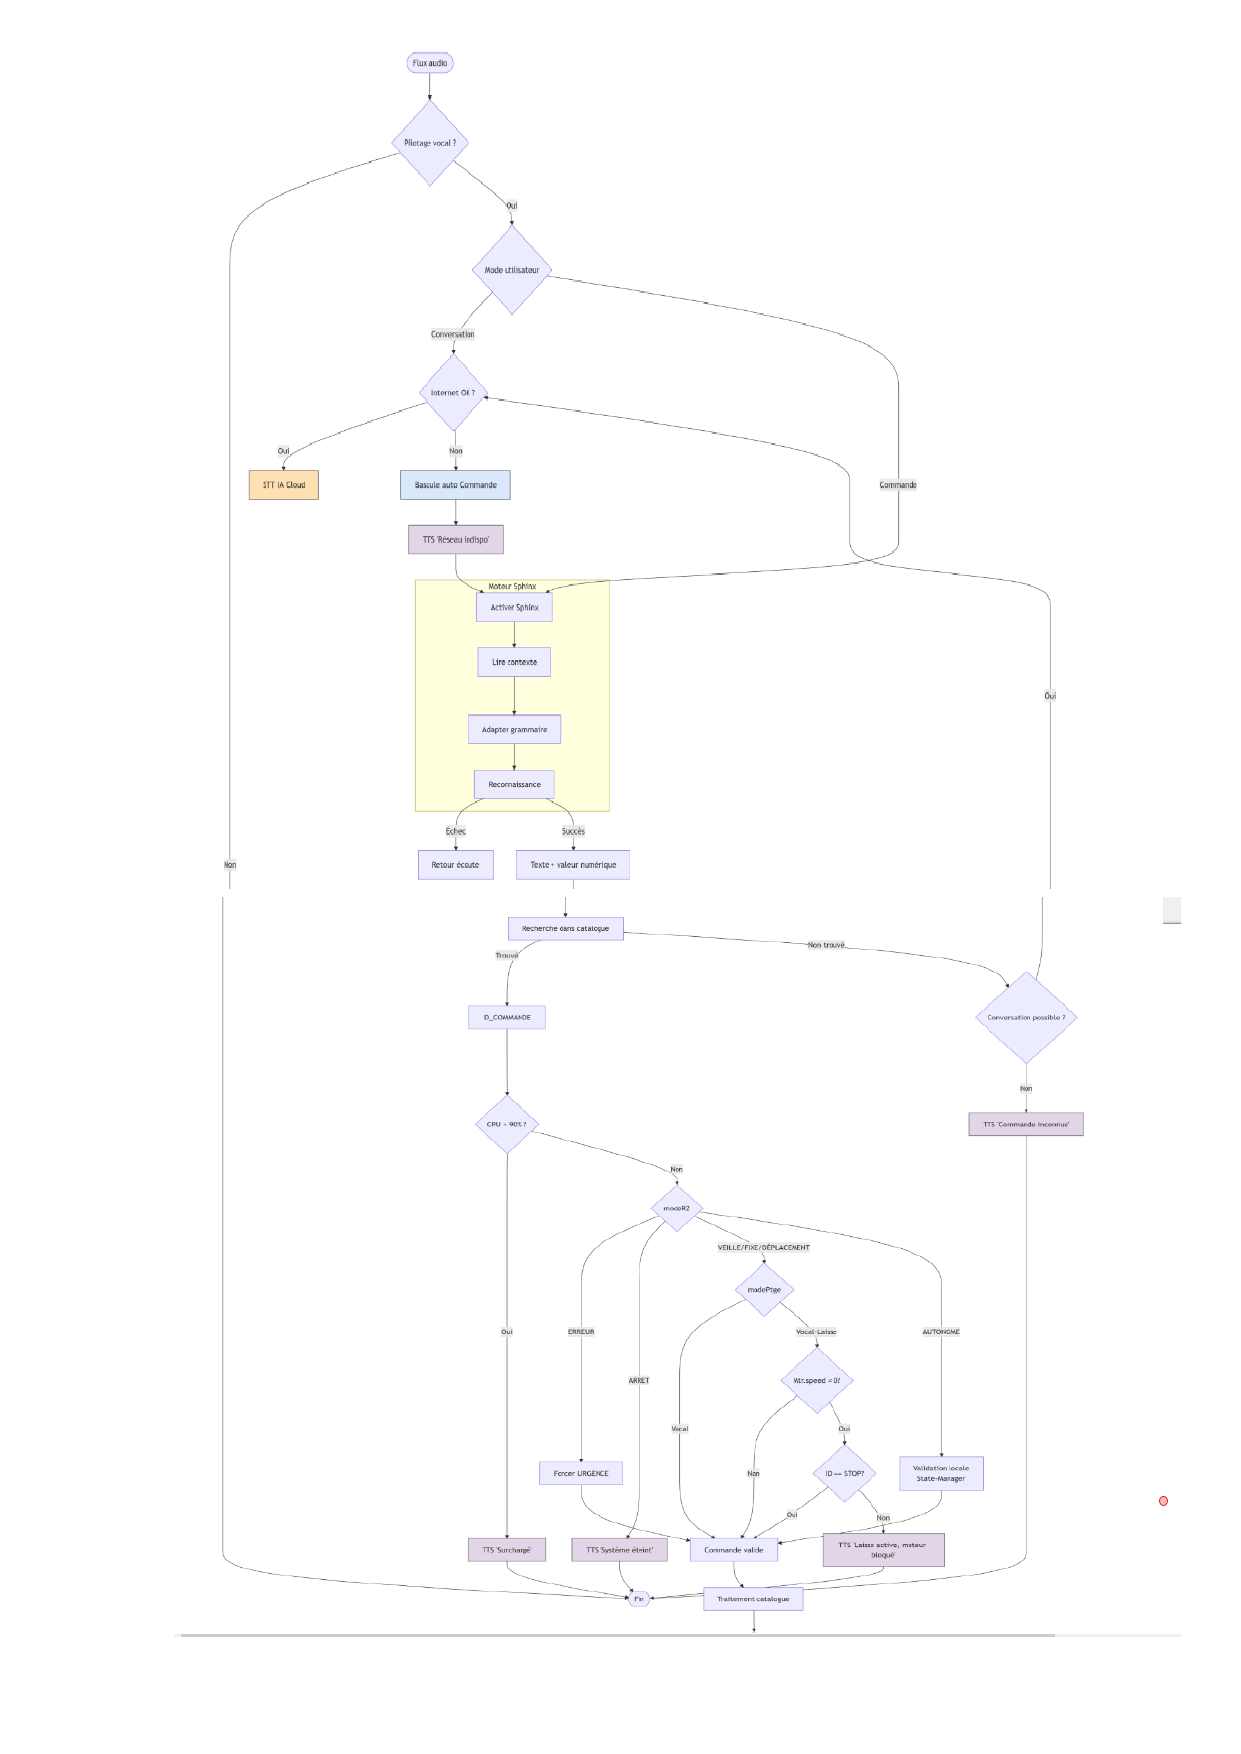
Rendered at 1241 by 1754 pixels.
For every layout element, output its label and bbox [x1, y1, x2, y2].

picture [174, 897, 1182, 1637]
picture [186, 32, 1075, 889]
